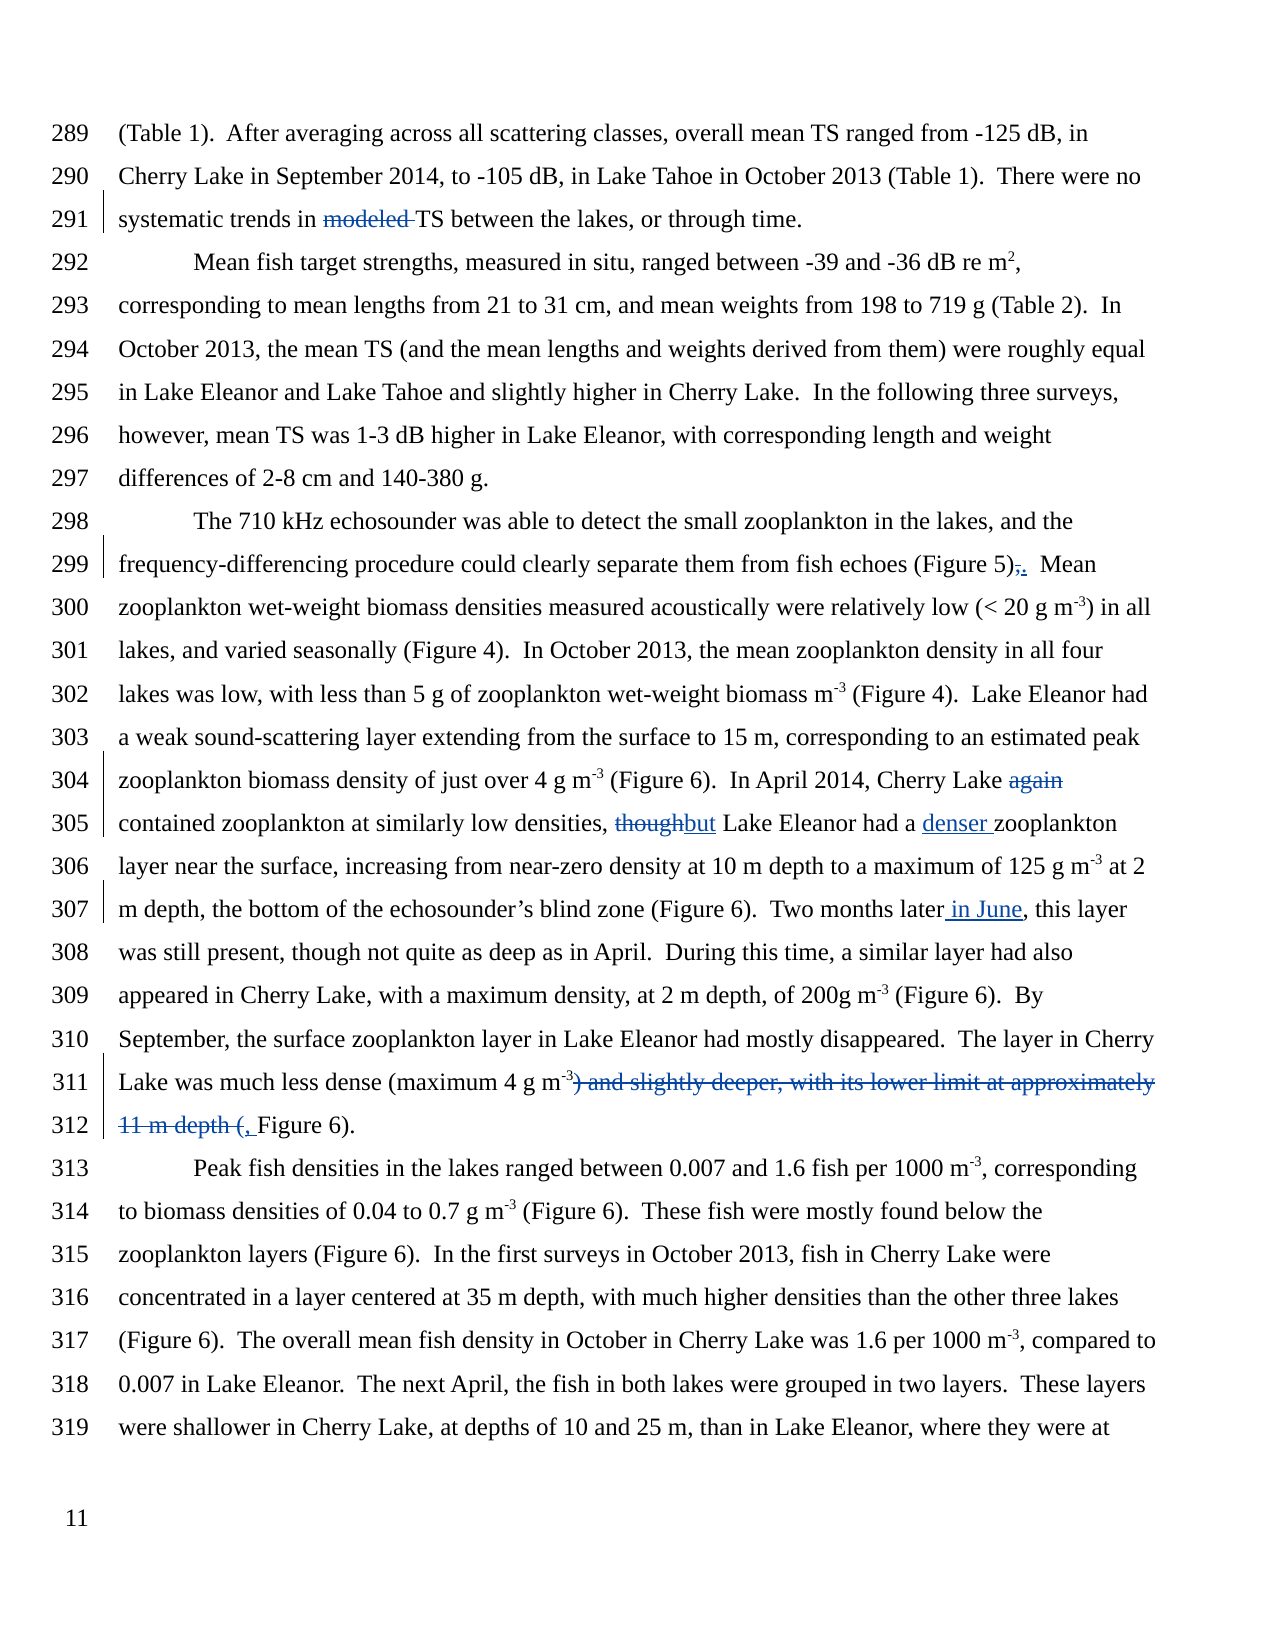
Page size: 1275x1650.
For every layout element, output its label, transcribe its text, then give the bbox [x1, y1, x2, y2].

text Peak fish densities in the lakes ranged between 0.007 and 1.6 fish per 1000 m-3, corresponding to biomass densities of 0.04 to 0.7 g m-3 (Figure 6). These fish were mostly found below the zooplankton layers (Figure 6). In the first surveys in October 2013, fish in Cherry Lake were concentrated in a layer centered at 35 m depth, with much higher densities than the other three lakes (Figure 6). The overall mean fish density in October in Cherry Lake was 1.6 per 1000 m-3, compared to 0.007 in Lake Eleanor. The next April, the fish in both lakes were grouped in two layers. These layers were shallower in Cherry Lake, at depths of 10 and 25 m, than in Lake Eleanor, where they were at [118, 1153, 1157, 1441]
text Mean fish target strengths, measured in situ, ranged between -39 and -36 dB re m2, corresponding to mean lengths from 21 to 31 cm, and mean weights from 198 to 719 g (Table 2). In October 2013, the mean TS (and the mean lengths and weights derived from them) were roughly equal in Lake Eleanor and Lake Tahoe and slightly higher in Cherry Lake. In the following three surveys, however, mean TS was 1-3 dB higher in Lake Eleanor, with corresponding length and weight differences of 2-8 cm and 140-380 g. [118, 247, 1157, 492]
text (Table 1). After averaging across all scattering classes, overall mean TS ranged from -125 dB, in Cherry Lake in September 2014, to -105 dB, in Lake Tahoe in October 2013 (Table 1). There were no systematic trends in TS between the lakes, or through time. [118, 118, 1157, 233]
text The 710 kHz echosounder was able to detect the small zooplankton in the lakes, and the frequency-differencing procedure could clearly separate them from fish echoes (Figure 5). Mean zooplankton wet-weight biomass densities measured acoustically were relatively low (< 20 g m-3) in all lakes, and varied seasonally (Figure 4). In October 2013, the mean zooplankton density in all four lakes was low, with less than 5 g of zooplankton wet-weight biomass m-3 (Figure 4). Lake Eleanor had a weak sound-scattering layer extending from the surface to 15 m, corresponding to an estimated peak zooplankton biomass density of just over 4 g m-3 (Figure 6). In April 2014, Cherry Lake contained zooplankton at similarly low densities, but Lake Eleanor had a denser zooplankton layer near the surface, increasing from near-zero density at 10 m depth to a maximum of 125 g m-3 at 2 m depth, the bottom of the echosounder’s blind zone (Figure 6). Two months later in June, this layer was still present, though not quite as deep as in April. During this time, a similar layer had also appeared in Cherry Lake, with a maximum density, at 2 m depth, of 200g m-3 (Figure 6). By September, the surface zooplankton layer in Lake Eleanor had mostly disappeared. The layer in Cherry Lake was much less dense (maximum 4 g m-3, Figure 6). [118, 506, 1157, 1139]
